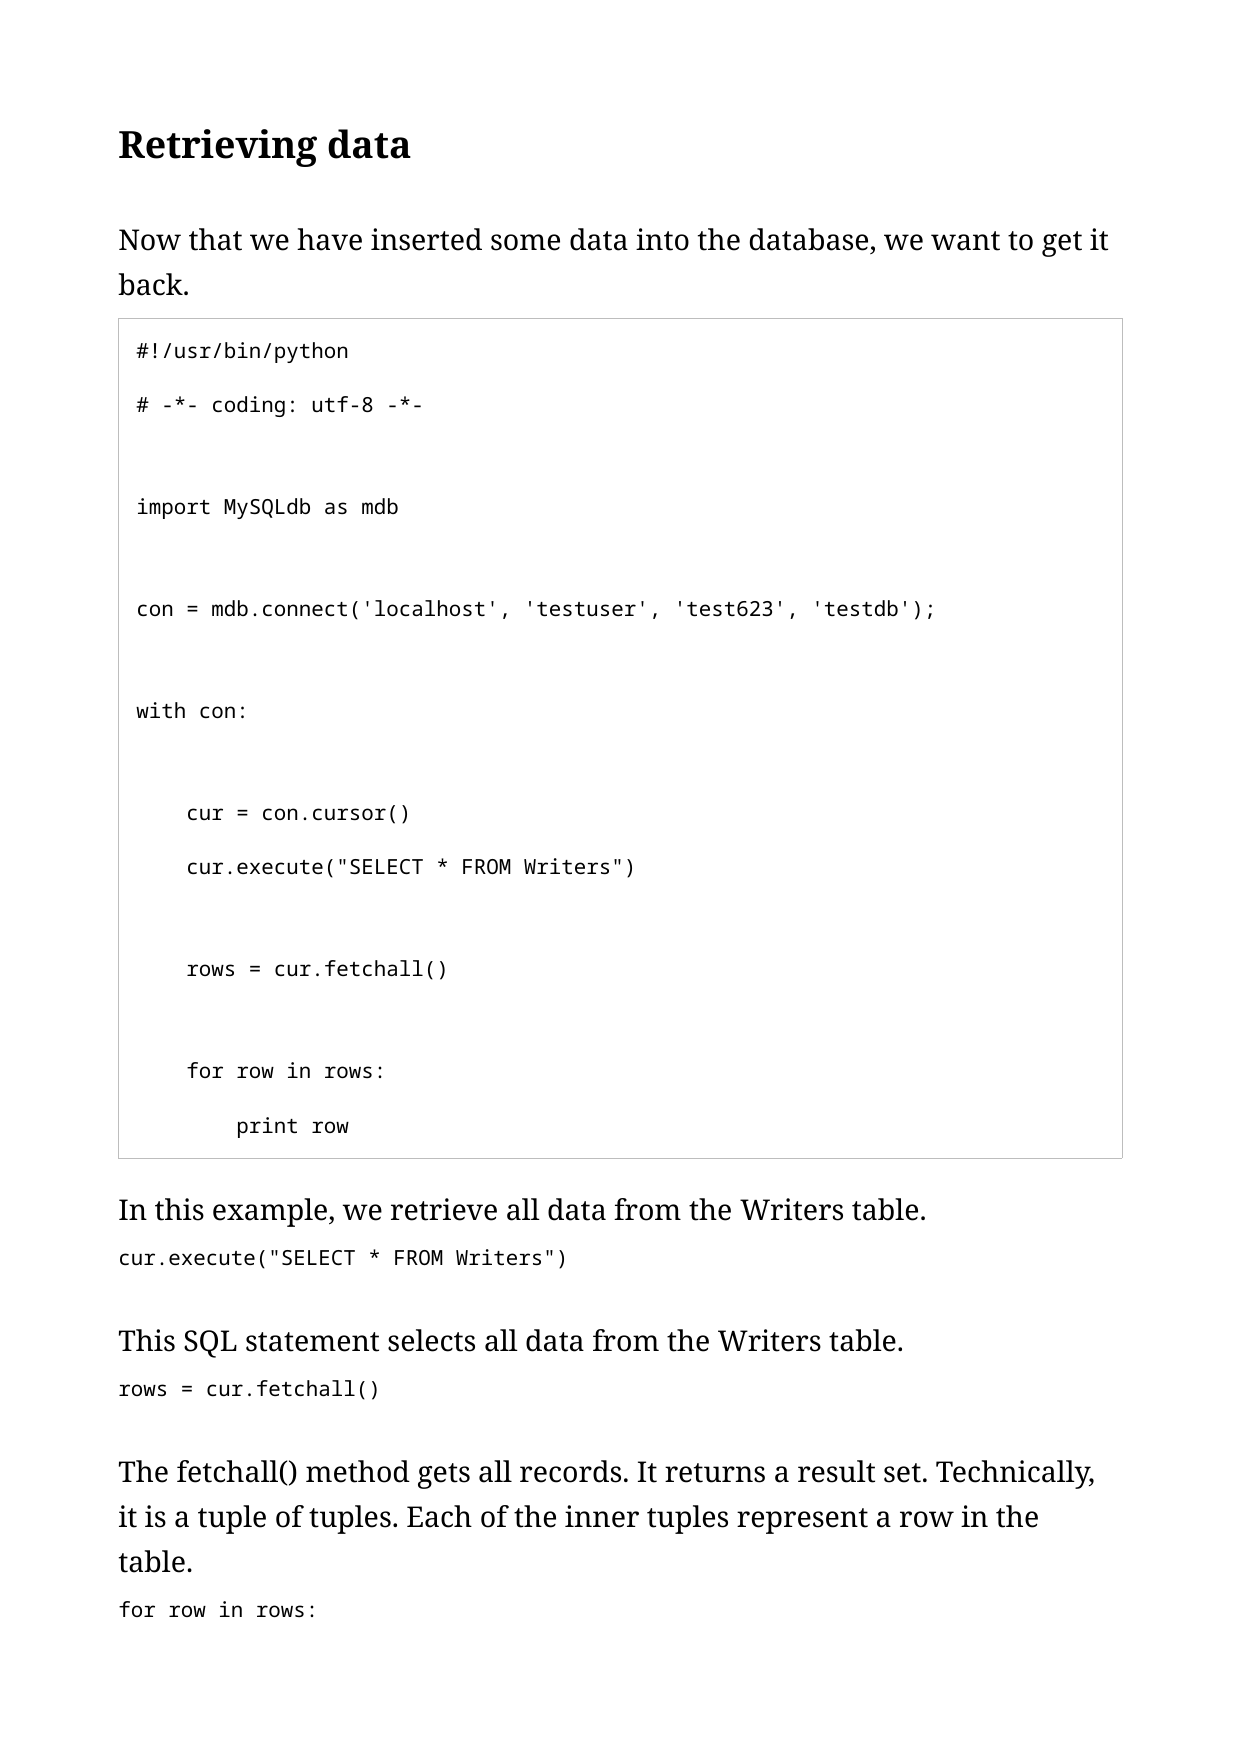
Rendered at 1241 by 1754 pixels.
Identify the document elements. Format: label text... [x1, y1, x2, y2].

text Now that we have inserted some data into the database, we want to get it back. [118, 214, 1122, 303]
text This SQL statement selects all data from the Writers table. [118, 1315, 1122, 1359]
text print row [119, 1093, 1122, 1158]
text cur.execute("SELECT * FROM Writers") [119, 834, 1122, 881]
subtitle Retrieving data [118, 118, 1122, 169]
text for row in rows: [119, 1039, 1122, 1085]
text The fetchall() method gets all records. It returns a result set. Technically, it is a tuple of tuples. Each of the inner tuples represent a row in the table. [118, 1446, 1122, 1580]
text con = mdb.connect('localhost', 'testuser', 'test623', 'testdb'); [119, 576, 1122, 622]
text cur.execute("SELECT * FROM Writers") [118, 1243, 1122, 1271]
text rows = cur.fetchall() [118, 1374, 1122, 1403]
text #!/usr/bin/python [119, 319, 1122, 364]
text import MySQLdb as mdb [119, 474, 1122, 521]
text cur = con.cursor() [119, 780, 1122, 827]
text for row in rows: [118, 1595, 1122, 1623]
text In this example, we retrieve all data from the Writers table. [118, 1183, 1122, 1228]
text # -*- coding: utf-8 -*- [119, 372, 1122, 418]
text rows = cur.fetchall() [119, 937, 1122, 983]
text with con: [119, 678, 1122, 724]
